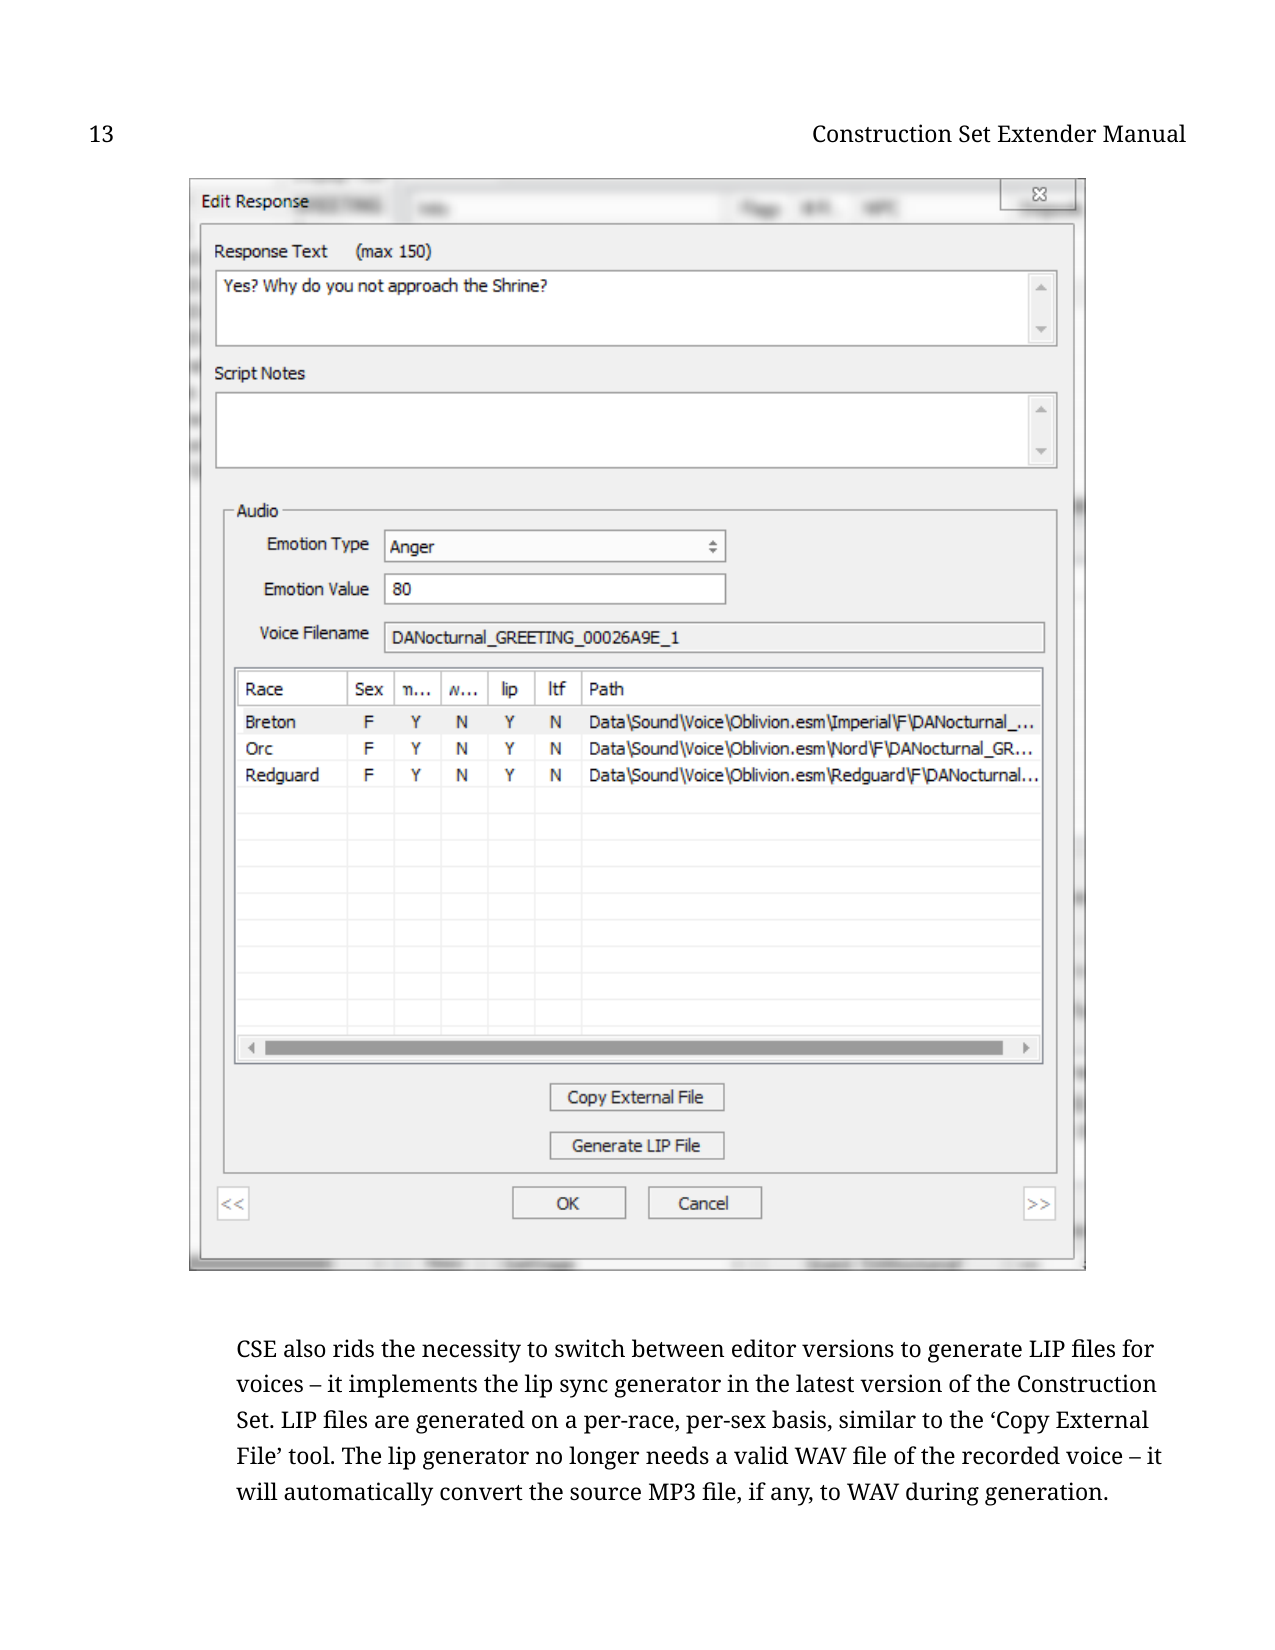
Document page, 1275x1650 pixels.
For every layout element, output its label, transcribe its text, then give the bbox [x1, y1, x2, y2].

list CSE also rids the necessity to switch between editor versions to generate LIP files for voices – it implements the lip sync generator in the latest version of the Construction Set. LIP files are generated on a per-race, per-sex basis, similar to the ‘Copy External File’ tool. The lip generator no longer needs a valid WAV file of the recorded voice – it will automatically convert the source MP3 file, if any, to WAV during generation. [236, 1332, 1186, 1507]
picture [189, 178, 1086, 1271]
